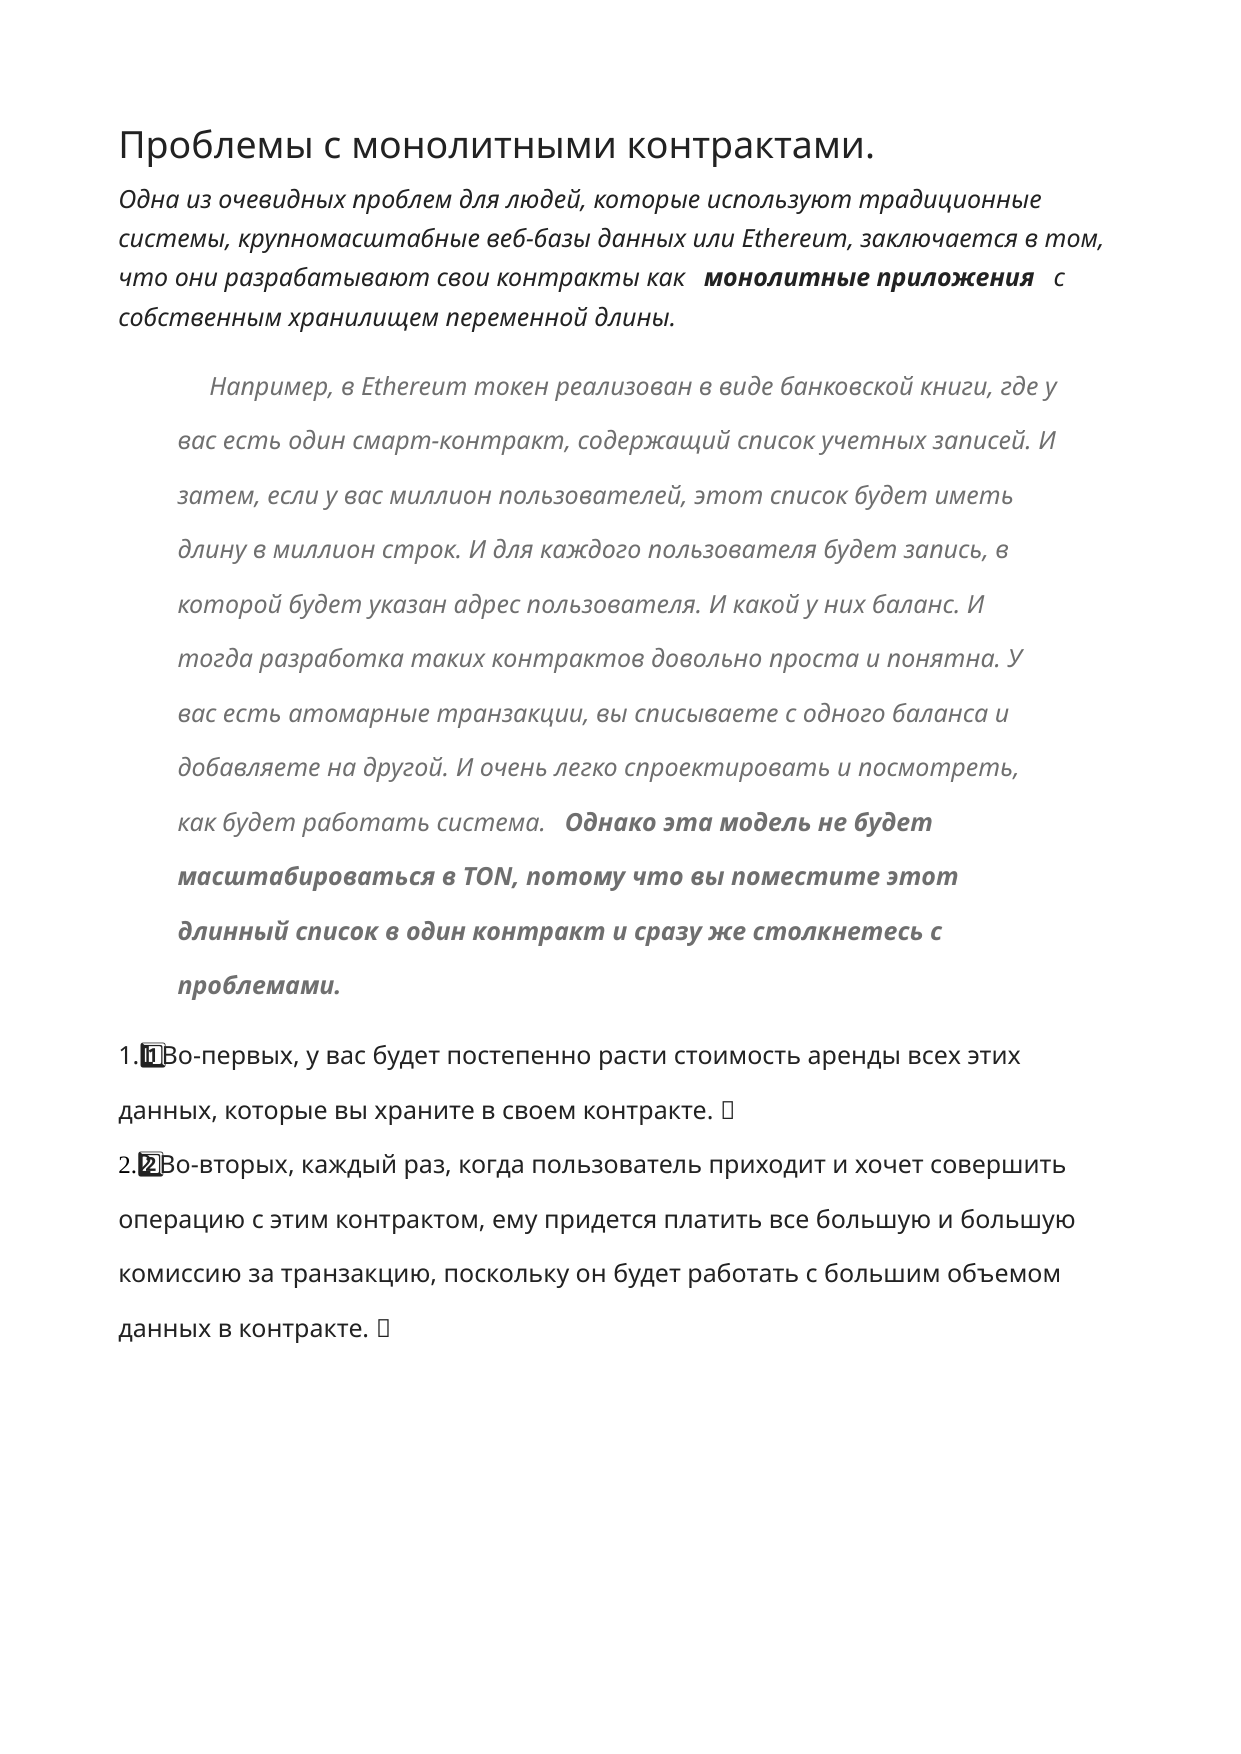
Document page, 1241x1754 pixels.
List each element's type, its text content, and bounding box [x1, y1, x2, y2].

list 2️⃣ Во-вторых, каждый раз, когда пользователь приходит и хочет совершить операцию с этим контрактом, ему придется платить все большую и большую комиссию за транзакцию, поскольку он будет работать с большим объемом данных в контракте. 🌄 [118, 1147, 1122, 1344]
subtitle Проблемы с монолитными контрактами. [118, 118, 1122, 169]
text 🌐 Например, в Ethereum токен реализован в виде банковской книги, где у вас есть один смарт-контракт, содержащий список учетных записей. И затем, если у вас миллион пользователей, этот список будет иметь длину в миллион строк. И для каждого пользователя будет запись, в которой будет указан адрес пользователя. И какой у них баланс. И тогда разработка таких контрактов довольно проста и понятна. У вас есть атомарные транзакции, вы списываете с одного баланса и добавляете на другой. И очень легко спроектировать и посмотреть, как будет работать система. Однако эта модель не будет масштабироваться в TON, потому что вы поместите этот длинный список в один контракт и сразу же столкнетесь с проблемами. [177, 368, 1063, 1002]
text Одна из очевидных проблем для людей, которые используют традиционные системы, крупномасштабные веб-базы данных или Ethereum, заключается в том, что они разрабатывают свои контракты как монолитные приложения с собственным хранилищем переменной длины. [118, 182, 1122, 333]
list 1️⃣ Во-первых, у вас будет постепенно расти стоимость аренды всех этих данных, которые вы храните в своем контракте. 💸 [118, 1038, 1122, 1126]
